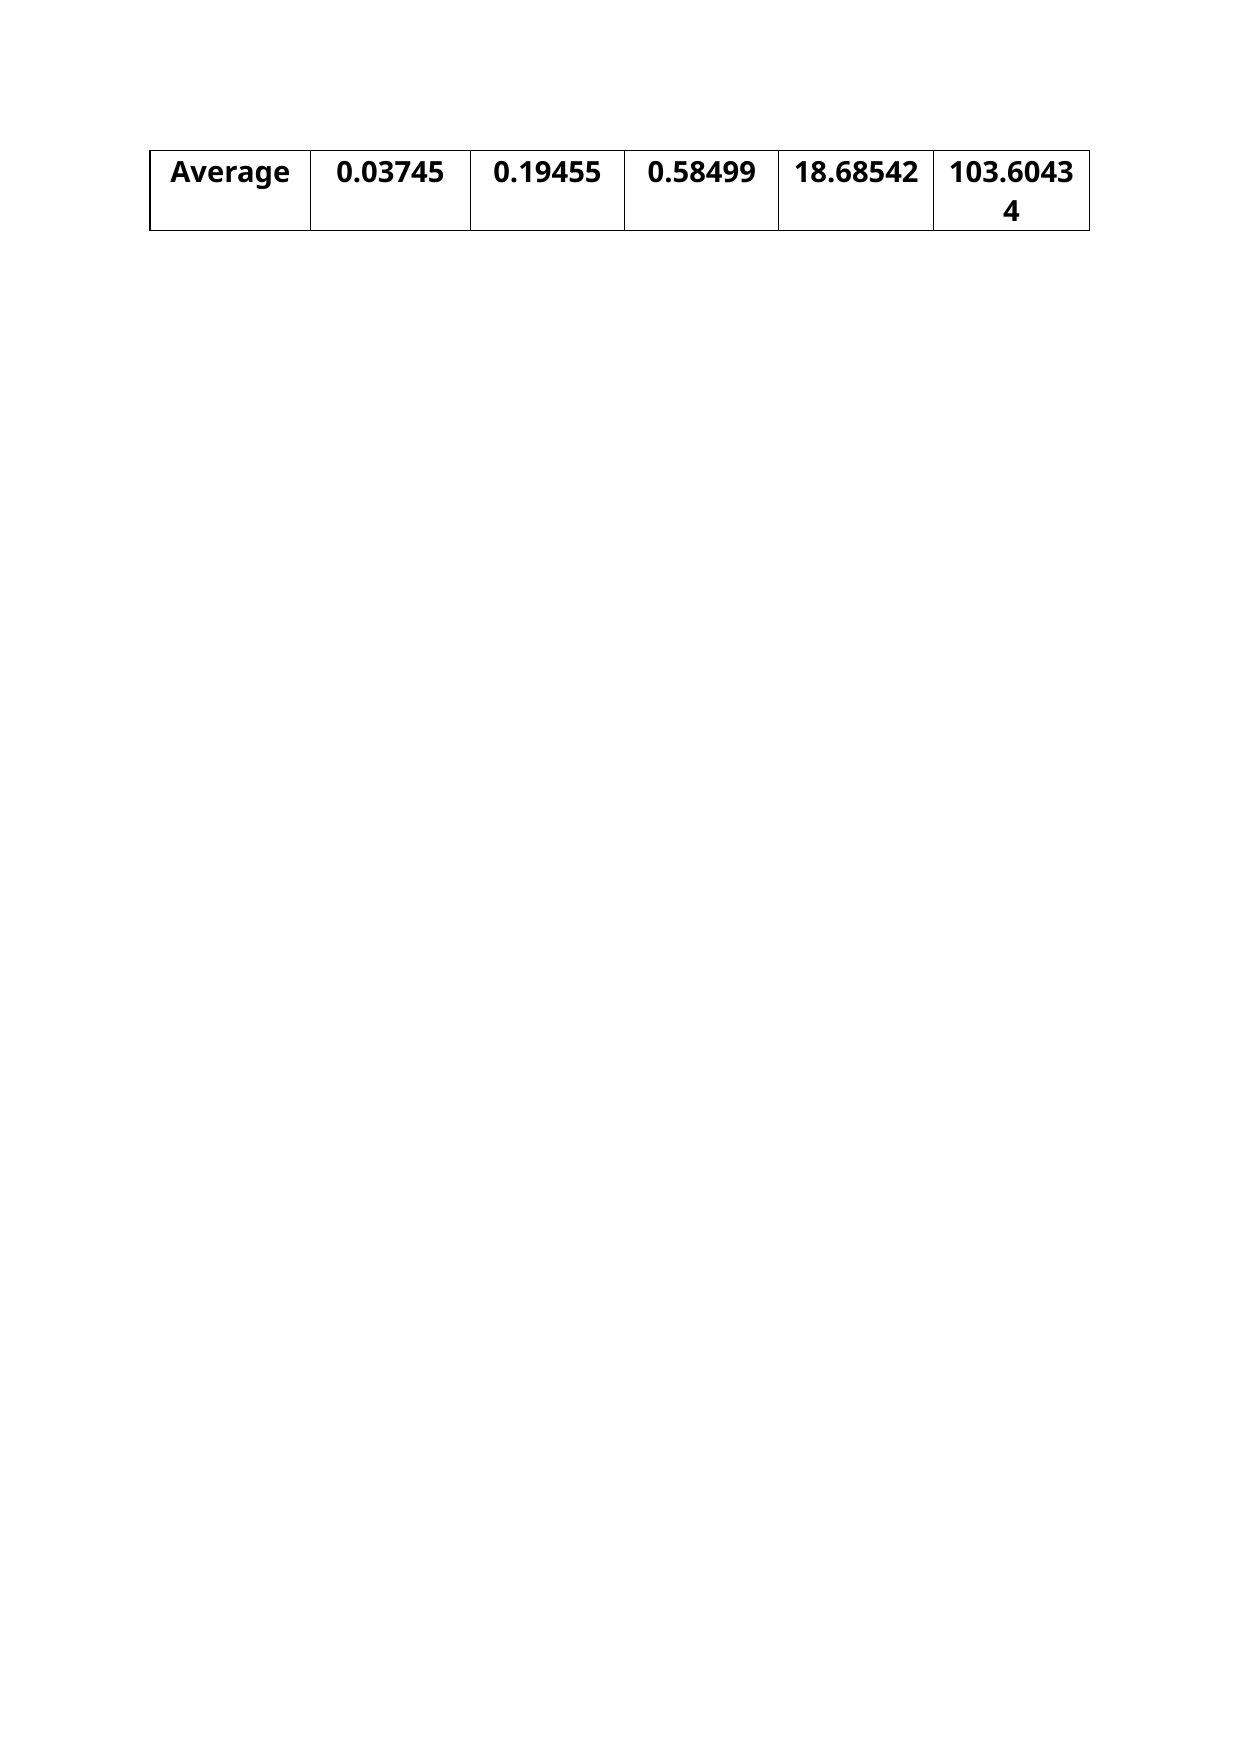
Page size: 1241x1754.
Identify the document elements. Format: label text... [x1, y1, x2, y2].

table_cell 103.60434 [934, 151, 1089, 230]
table_cell 0.58499 [625, 151, 778, 230]
table_cell 0.19455 [471, 151, 624, 230]
table_cell 0.03745 [311, 151, 470, 230]
table_cell 18.68542 [779, 151, 933, 230]
table_cell Average [151, 151, 310, 230]
